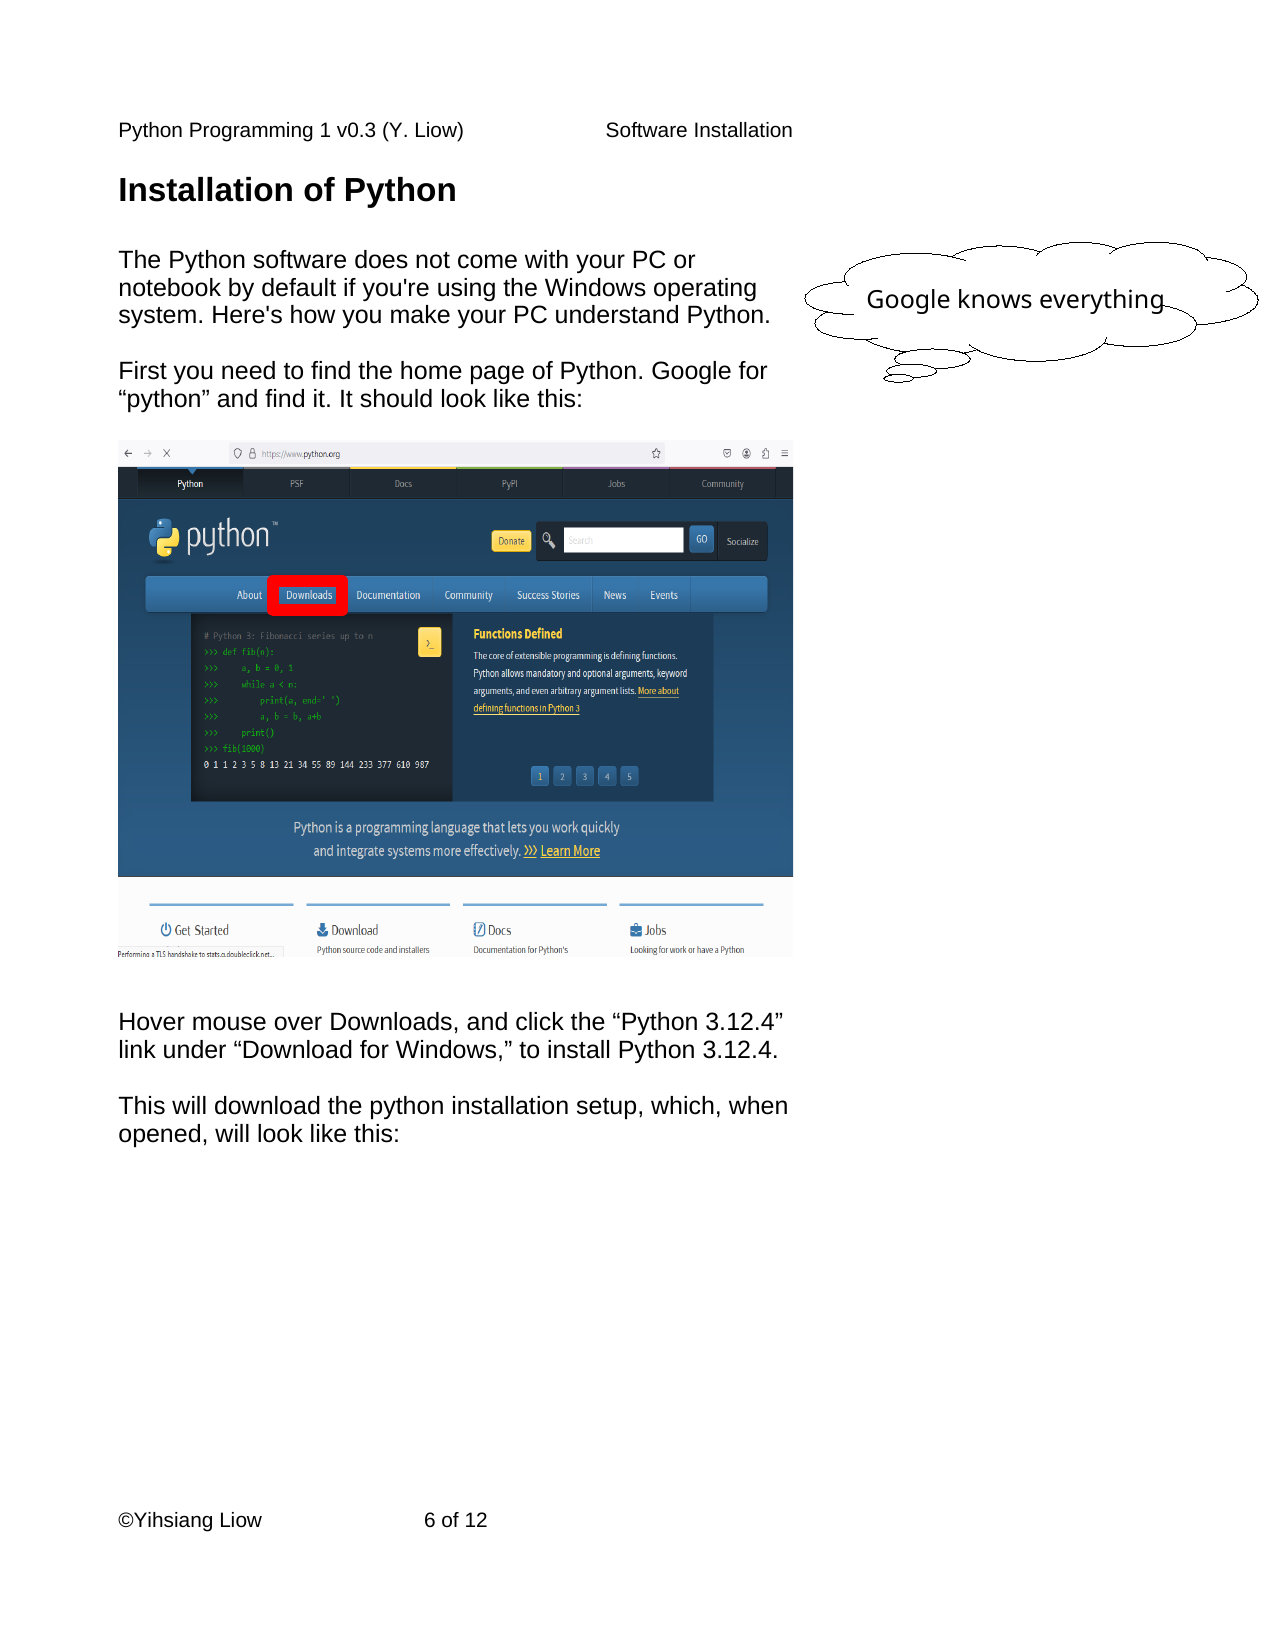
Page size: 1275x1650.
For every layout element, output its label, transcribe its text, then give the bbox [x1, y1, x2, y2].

text The Python software does not come with your PC or notebook by default if you're using the Windows operating system. Here's how you make your PC understand Python. [118, 245, 793, 329]
text This will download the python installation setup, which, when opened, will look like this: [118, 1092, 793, 1147]
text First you need to find the home page of Python. Google for “python” and find it. It should look like this: [118, 357, 793, 413]
text Installation of Python [118, 171, 793, 208]
picture [118, 440, 794, 957]
text Hover mouse over Downloads, and click the “Python 3.12.4” link under “Download for Windows,” to install Python 3.12.4. [118, 1008, 793, 1064]
